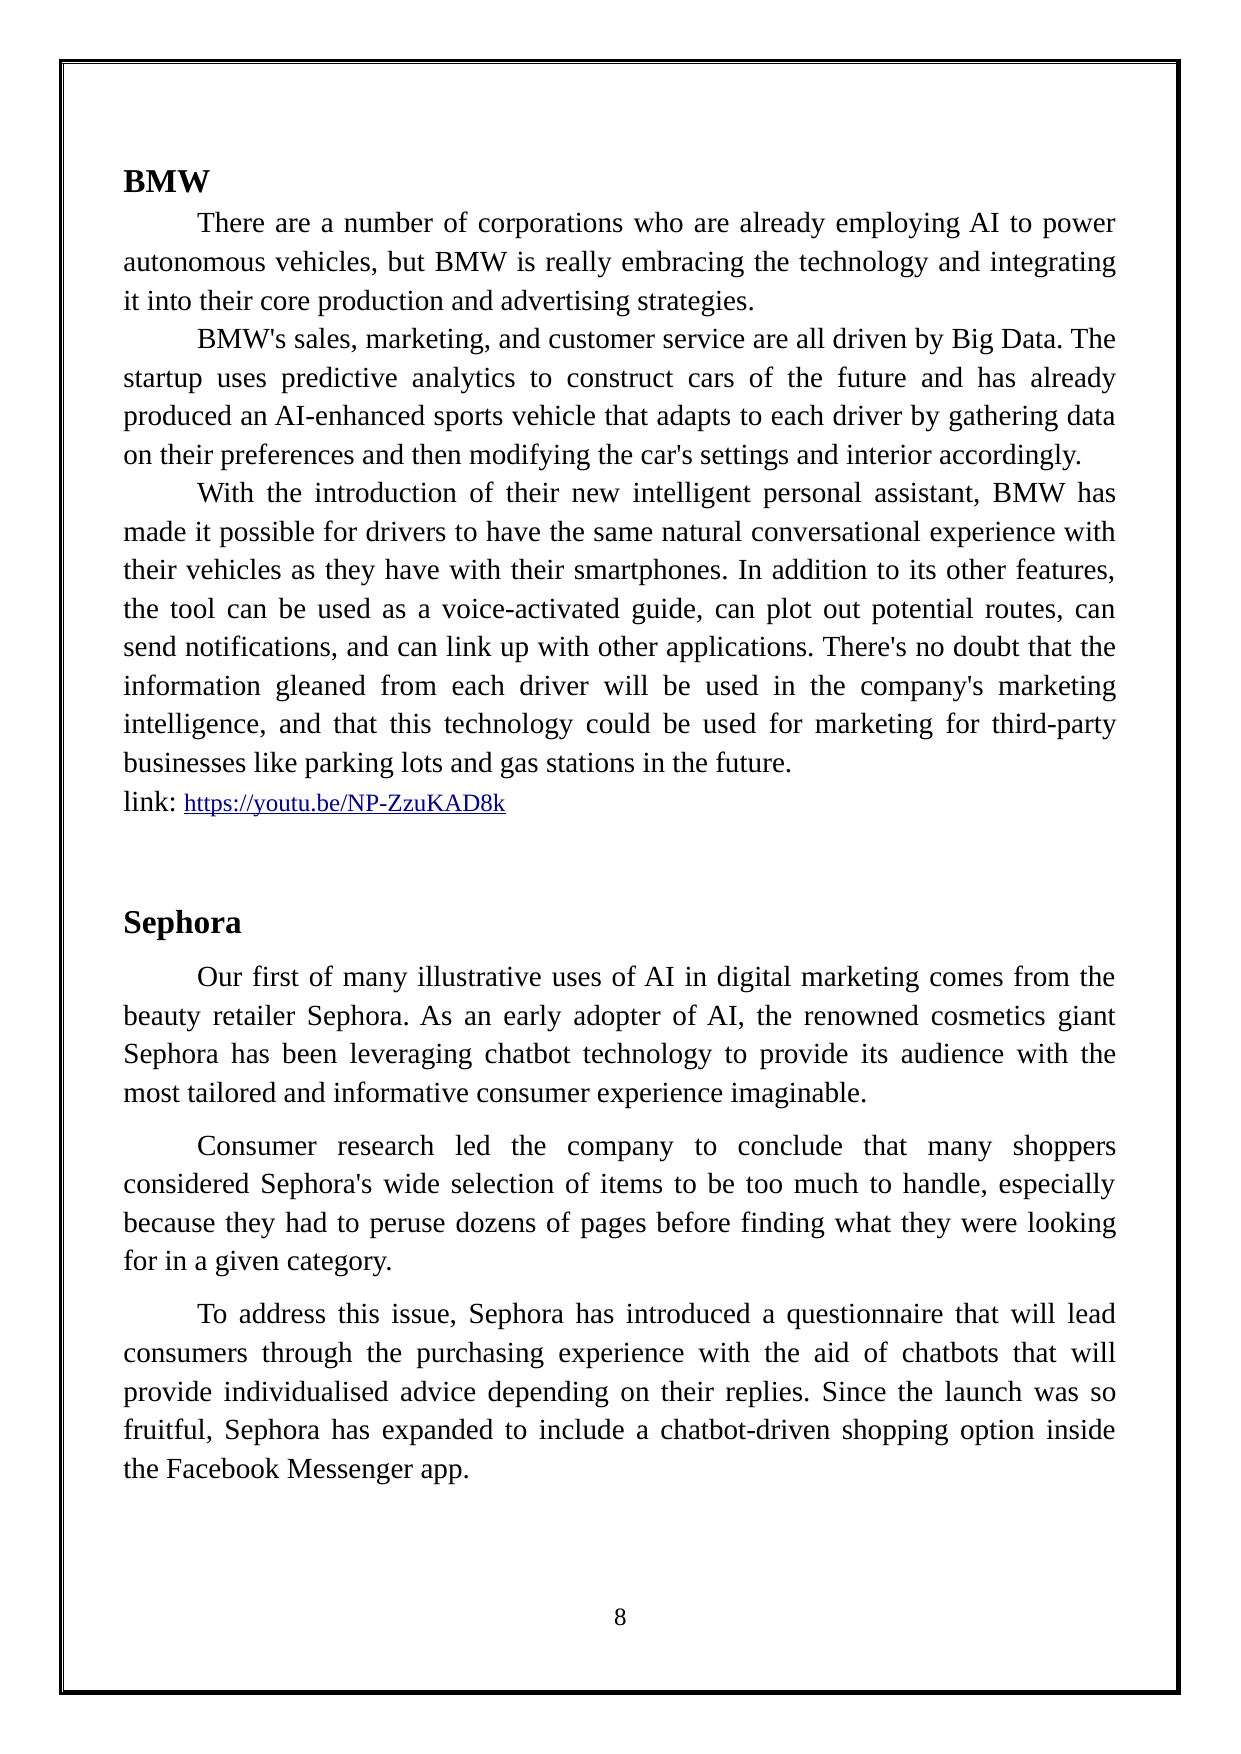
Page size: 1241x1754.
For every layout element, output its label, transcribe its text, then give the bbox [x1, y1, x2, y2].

subtitle Sephora [123, 902, 1117, 941]
text To address this issue, Sephora has introduced a questionnaire that will lead consumers through the purchasing experience with the aid of chatbots that will provide individualised advice depending on their replies. Since the launch was so fruitful, Sephora has expanded to include a chatbot-driven shopping option inside the Facebook Messenger app. [123, 1297, 1117, 1484]
text BMW [123, 162, 1117, 200]
text link: https://youtu.be/NP-ZzuKAD8k [123, 784, 1117, 817]
text Our first of many illustrative uses of AI in digital marketing comes from the beauty retailer Sephora. As an early adopter of AI, the renowned cosmetics giant Sephora has been leveraging chatbot technology to provide its audience with the most tailored and informative consumer experience imaginable. [123, 959, 1117, 1108]
text Consumer research led the company to conclude that many shoppers considered Sephora's wide selection of items to be too much to handle, especially because they had to peruse dozens of pages before finding what they were looking for in a given category. [123, 1128, 1117, 1277]
text BMW's sales, marketing, and customer service are all driven by Big Data. The startup uses predictive analytics to construct cars of the future and has already produced an AI-enhanced sports vehicle that adapts to each driver by gathering data on their preferences and then modifying the car's settings and interior accordingly. [123, 321, 1117, 470]
text With the introduction of their new intelligent personal assistant, BMW has made it possible for drivers to have the same natural conversational experience with their vehicles as they have with their smartphones. In addition to its other features, the tool can be used as a voice-activated guide, can plot out potential routes, can send notifications, and can link up with other applications. There's no doubt that the information gleaned from each driver will be used in the company's marketing intelligence, and that this technology could be used for marketing for third-party businesses like parking lots and gas stations in the future. [123, 475, 1117, 779]
text There are a number of corporations who are already employing AI to power autonomous vehicles, but BMW is really embracing the technology and integrating it into their core production and advertising strategies. [123, 206, 1117, 316]
